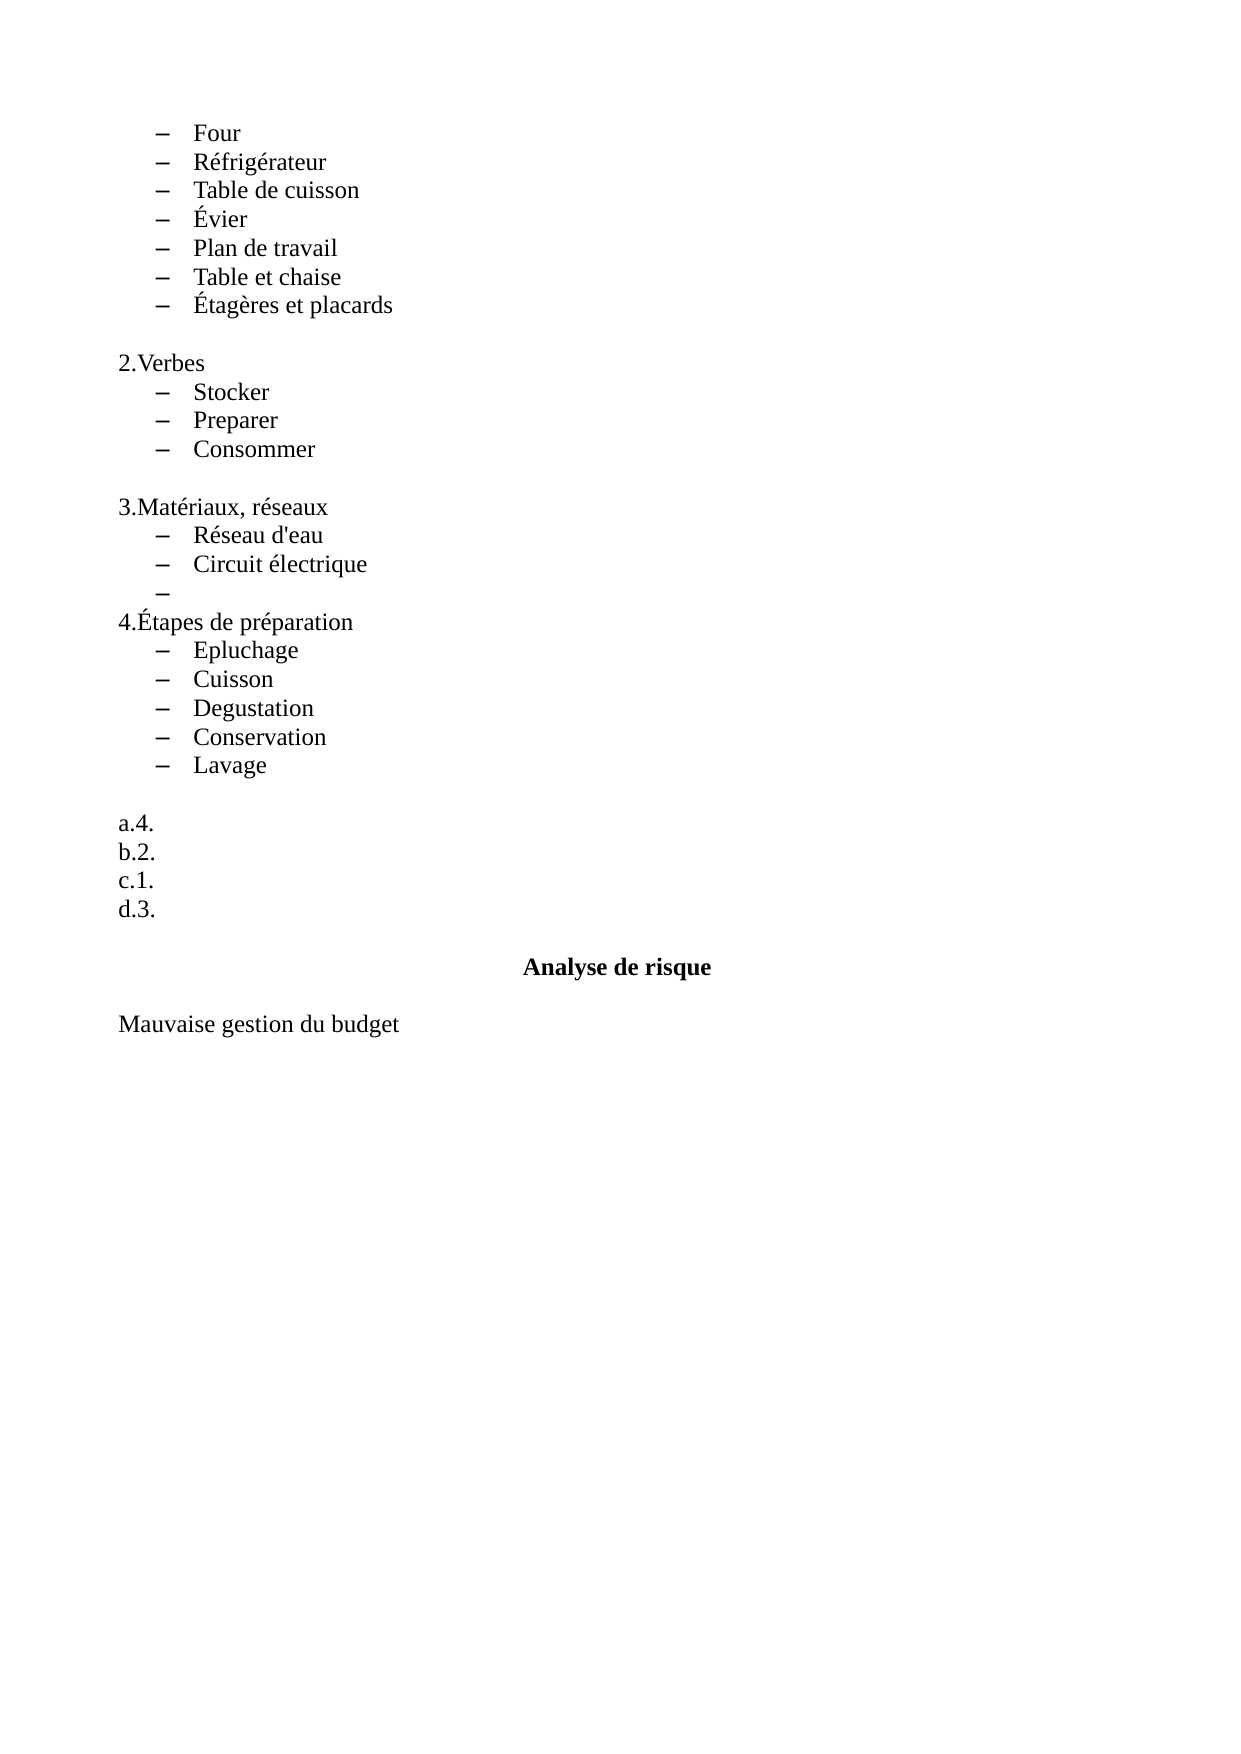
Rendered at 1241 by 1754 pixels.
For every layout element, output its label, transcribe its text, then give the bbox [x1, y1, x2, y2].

text Analyse de risque [118, 952, 1122, 981]
list Table de cuisson [156, 176, 1122, 204]
text b.2. [118, 837, 1122, 866]
list Degustation [156, 693, 1122, 722]
list Table et chaise [156, 262, 1122, 291]
list Évier [156, 204, 1122, 233]
list Consommer [156, 434, 1122, 463]
text c.1. [118, 866, 1122, 894]
text 2.Verbes [118, 348, 1122, 377]
text d.3. [118, 894, 1122, 923]
list Four [156, 118, 1122, 147]
list Circuit électrique [156, 549, 1122, 578]
text a.4. [118, 808, 1122, 837]
list Plan de travail [156, 233, 1122, 262]
list Réseau d'eau [156, 521, 1122, 549]
list Cuisson [156, 664, 1122, 693]
list Conservation [156, 722, 1122, 751]
list Étagères et placards [156, 291, 1122, 319]
text 3.Matériaux, réseaux [118, 492, 1122, 521]
list Epluchage [156, 636, 1122, 664]
list Réfrigérateur [156, 147, 1122, 176]
list Preparer [156, 406, 1122, 434]
text Mauvaise gestion du budget [118, 1009, 1122, 1038]
list Stocker [156, 377, 1122, 406]
list Lavage [156, 751, 1122, 779]
text 4.Étapes de préparation [118, 607, 1122, 636]
